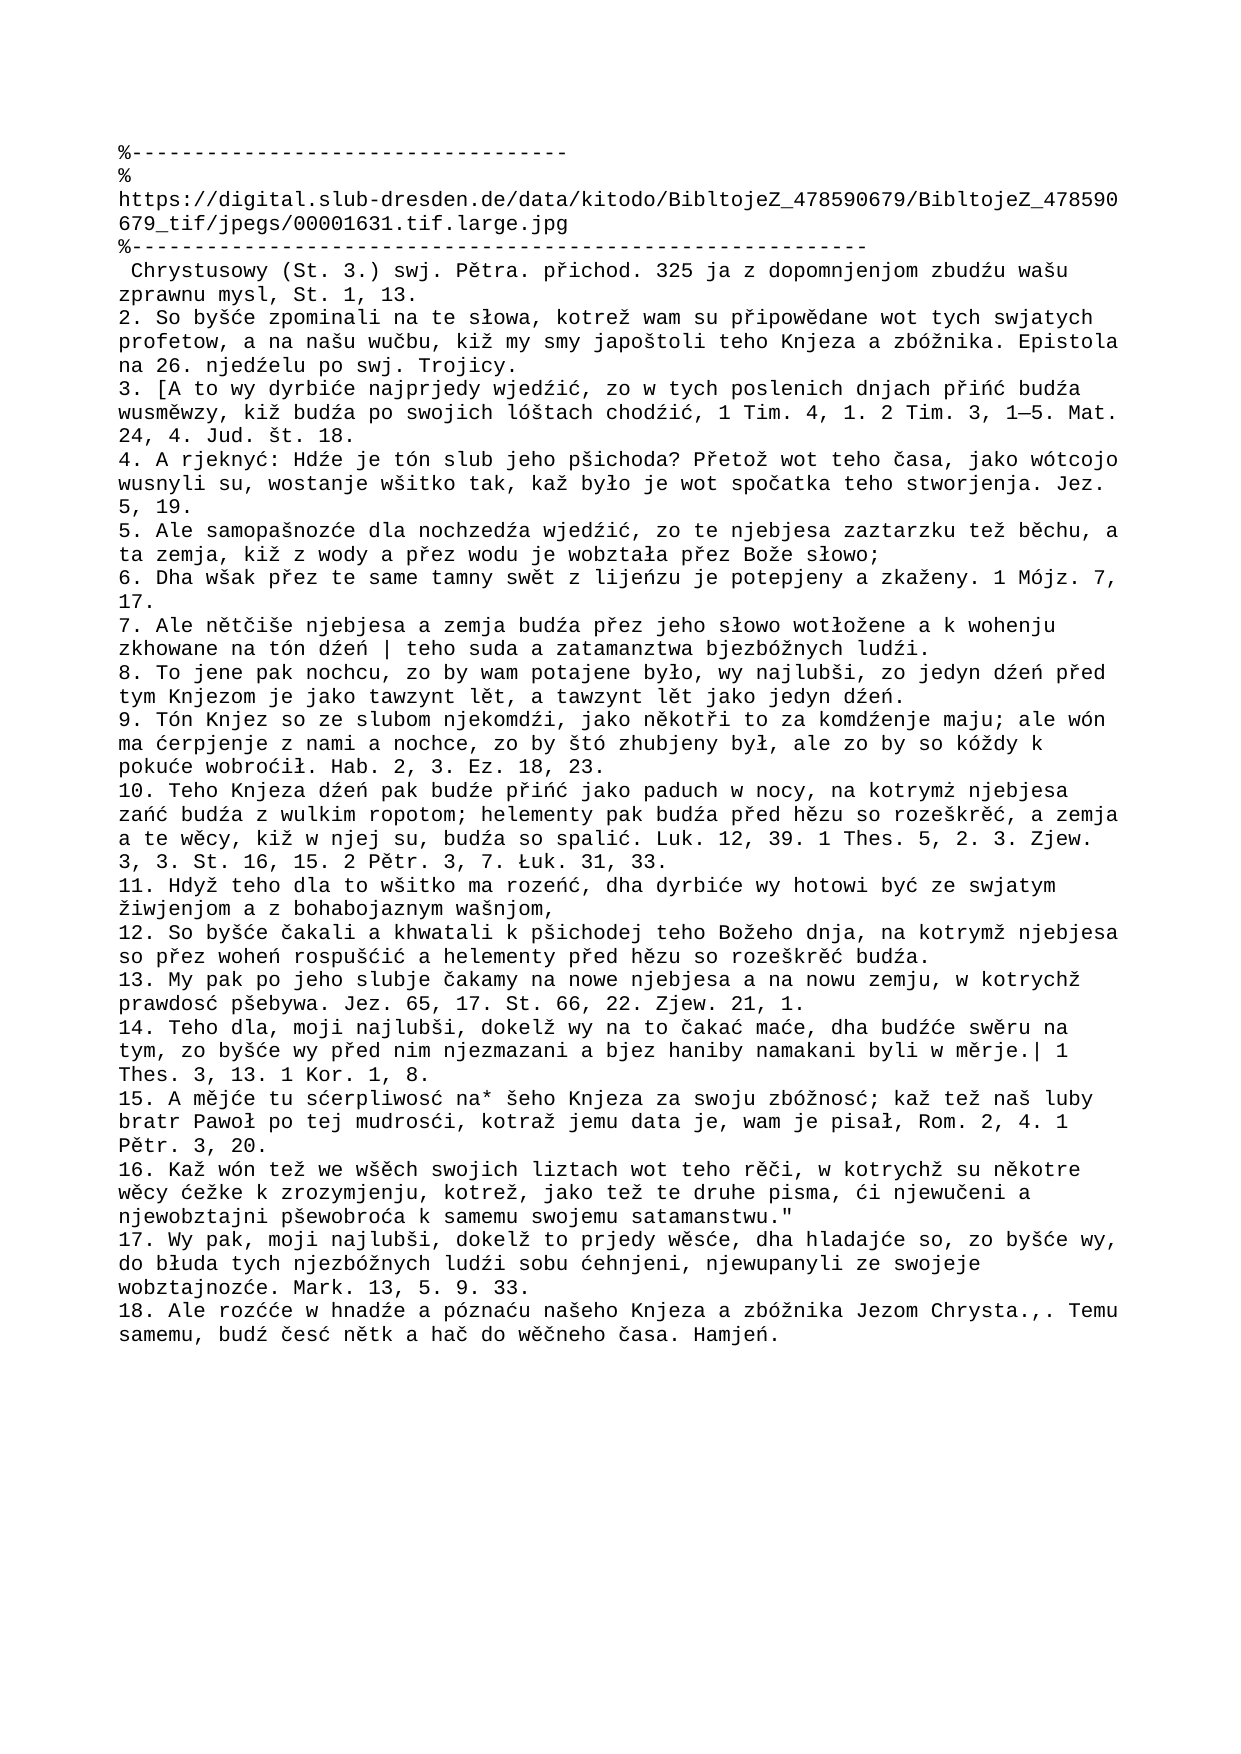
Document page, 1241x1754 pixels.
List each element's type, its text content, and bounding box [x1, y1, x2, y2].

text 8. To jene pak nochcu, zo by wam potajene było, wy najlubši, zo jedyn dźeń před tym Knjezom je jako tawzynt lět, a tawzynt lět jako jedyn dźeń. [118, 662, 1122, 709]
text 11. Hdyž teho dla to wšitko ma rozeńć, dha dyrbiće wy hotowi być ze swjatym žiwjenjom a z bohabojaznym wašnjom, [118, 875, 1122, 922]
text %----------------------------------- [118, 142, 1122, 165]
text % https://digital.slub-dresden.de/data/kitodo/BibltojeZ_478590679/BibltojeZ_478590679_tif/jpegs/00001631.tif.large.jpg [118, 165, 1122, 236]
text %----------------------------------------------------------- [118, 236, 1122, 260]
text 17. Wy pak, moji najlubši, dokelž to prjedy wěsće, dha hladajće so, zo byšće wy, do błuda tych njezbóžnych ludźi sobu ćehnjeni, njewupanyli ze swojeje wobztajnozće. Mark. 13, 5. 9. 33. [118, 1229, 1122, 1300]
text 3. [A to wy dyrbiće najprjedy wjedźić, zo w tych poslenich dnjach přińć budźa wusměwzy, kiž budźa po swojich lóštach chodźić, 1 Tim. 4, 1. 2 Tim. 3, 1—5. Mat. 24, 4. Jud. št. 18. [118, 378, 1122, 449]
text 18. Ale rozćće w hnadźe a póznaću našeho Knjeza a zbóžnika Jezom Chrysta.,. Temu samemu, budź česć nětk a hač do wěčneho časa. Hamjeń. [118, 1300, 1122, 1348]
text 6. Dha wšak přez te same tamny swět z lijeńzu je potepjeny a zkaženy. 1 Mójz. 7, 17. [118, 567, 1122, 615]
text 2. So byšće zpominali na te słowa, kotrež wam su připowědane wot tych swjatych profetow, a na našu wučbu, kiž my smy japoštoli teho Knjeza a zbóžnika. Epistola na 26. njedźelu po swj. Trojicy. [118, 307, 1122, 378]
text 4. A rjeknyć: Hdźe je tón slub jeho pšichoda? Přetož wot teho časa, jako wótcojo wusnyli su, wostanje wšitko tak, kaž było je wot spočatka teho stworjenja. Jez. 5, 19. [118, 449, 1122, 520]
text 5. Ale samopašnozće dla nochzedźa wjedźić, zo te njebjesa zaztarzku tež běchu, a ta zemja, kiž z wody a přez wodu je wobztała přez Bože słowo; [118, 520, 1122, 567]
text 15. A mějće tu sćerpliwosć na* šeho Knjeza za swoju zbóžnosć; kaž tež naš luby bratr Pawoł po tej mudrosći, kotraž jemu data je, wam je pisał, Rom. 2, 4. 1 Pětr. 3, 20. [118, 1088, 1122, 1158]
text 12. So byšće čakali a khwatali k pšichodej teho Božeho dnja, na kotrymž njebjesa so přez woheń rospušćić a helementy před hězu so rozeškrěć budźa. [118, 922, 1122, 969]
text Chrystusowy (St. 3.) swj. Pětra. přichod. 325 ja z dopomnjenjom zbudźu wašu zprawnu mysl, St. 1, 13. [118, 260, 1122, 307]
text 13. My pak po jeho slubje čakamy na nowe njebjesa a na nowu zemju, w kotrychž prawdosć pšebywa. Jez. 65, 17. St. 66, 22. Zjew. 21, 1. [118, 969, 1122, 1017]
text 9. Tón Knjez so ze slubom njekomdźi, jako někotři to za komdźenje maju; ale wón ma ćerpjenje z nami a nochce, zo by štó zhubjeny był, ale zo by so kóždy k pokuće wobroćił. Hab. 2, 3. Ez. 18, 23. [118, 709, 1122, 780]
text 7. Ale nětčiše njebjesa a zemja budźa přez jeho słowo wotłožene a k wohenju zkhowane na tón dźeń | teho suda a zatamanztwa bjezbóžnych ludźi. [118, 615, 1122, 662]
text 10. Teho Knjeza dźeń pak budźe přińć jako paduch w nocy, na kotrymż njebjesa zańć budźa z wulkim ropotom; helementy pak budźa před hězu so rozeškrěć, a zemja a te wěcy, kiž w njej su, budźa so spalić. Luk. 12, 39. 1 Thes. 5, 2. 3. Zjew. 3, 3. St. 16, 15. 2 Pětr. 3, 7. Łuk. 31, 33. [118, 780, 1122, 875]
text 14. Teho dla, moji najlubši, dokelž wy na to čakać maće, dha budźće swěru na tym, zo byšće wy před nim njezmazani a bjez haniby namakani byli w měrje.| 1 Thes. 3, 13. 1 Kor. 1, 8. [118, 1017, 1122, 1088]
text 16. Kaž wón tež we wšěch swojich liztach wot teho rěči, w kotrychž su někotre wěcy ćežke k zrozymjenju, kotrež, jako tež te druhe pisma, ći njewučeni a njewobztajni pšewobroća k samemu swojemu satamanstwu." [118, 1158, 1122, 1229]
